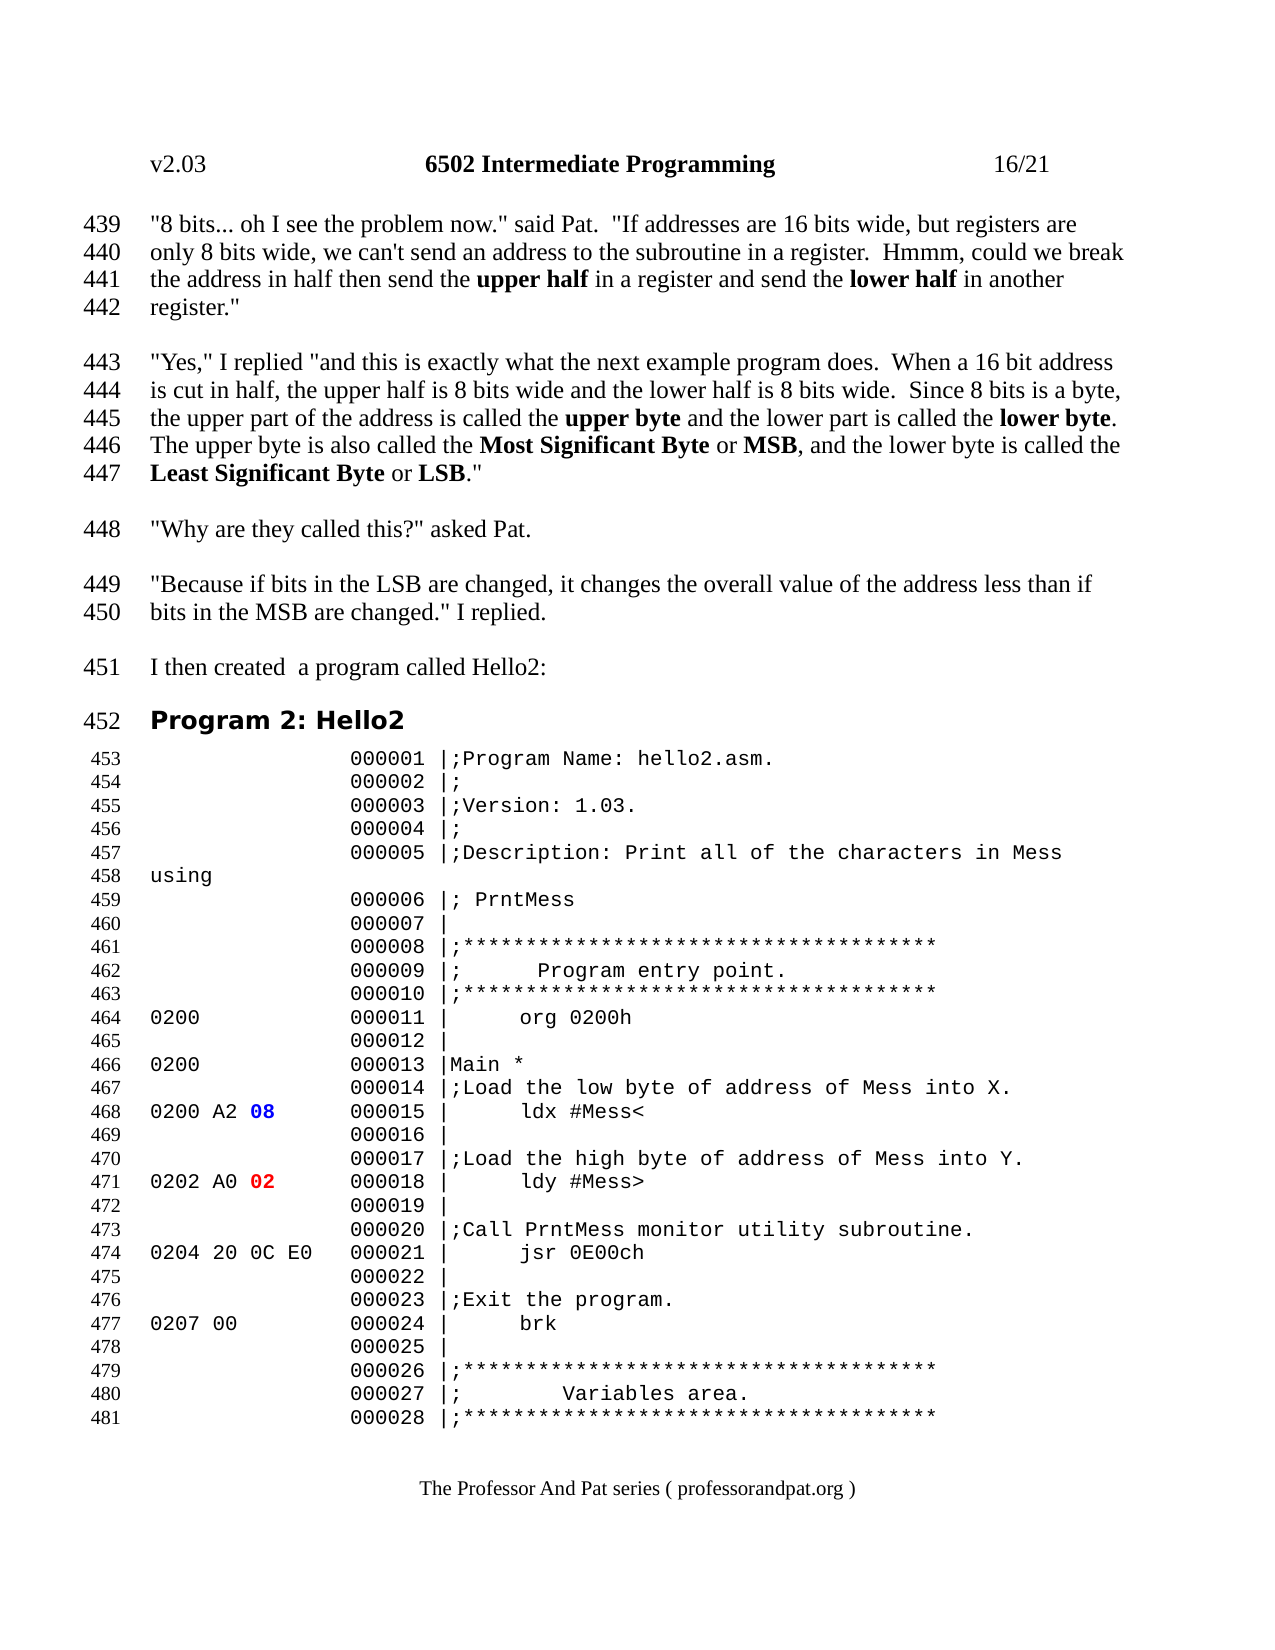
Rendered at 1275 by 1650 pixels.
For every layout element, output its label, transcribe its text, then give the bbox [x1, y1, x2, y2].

text 000002 |; [150, 771, 1125, 795]
text "8 bits... oh I see the problem now." said Pat. "If addresses are 16 bits wide, but registers are only 8 bits wide, we can't send an address to the subroutine in a register. Hmmm, could we break the address in half then send the upper half in a register and send the lower half in another register." [150, 210, 1125, 321]
text "Why are they called this?" asked Pat. [150, 515, 1125, 542]
text 000010 |;************************************** [150, 983, 1125, 1007]
text 000023 |;Exit the program. [150, 1289, 1125, 1313]
subtitle Program 2: Hello2 [150, 706, 1125, 735]
text 000001 |;Program Name: hello2.asm. [150, 748, 1125, 771]
text 000028 |;************************************** [150, 1407, 1125, 1431]
text 000012 | [150, 1030, 1125, 1054]
text "Because if bits in the LSB are changed, it changes the overall value of the address less than if bits in the MSB are changed." I replied. [150, 570, 1125, 626]
text 0200 000013 |Main * [150, 1054, 1125, 1077]
text 000020 |;Call PrntMess monitor utility subroutine. [150, 1219, 1125, 1242]
text 000006 |; PrntMess [150, 889, 1125, 913]
text 000004 |; [150, 818, 1125, 842]
text 0200 A2 08 000015 | ldx #Mess< [150, 1101, 1125, 1124]
text 0200 000011 | org 0200h [150, 1007, 1125, 1030]
text 000009 |; Program entry point. [150, 960, 1125, 983]
text 000008 |;************************************** [150, 936, 1125, 960]
text I then created a program called Hello2: [150, 653, 1125, 681]
text 000005 |;Description: Print all of the characters in Mess using [150, 842, 1125, 889]
text 0204 20 0C E0 000021 | jsr 0E00ch [150, 1242, 1125, 1266]
text 000022 | [150, 1266, 1125, 1289]
text 000014 |;Load the low byte of address of Mess into X. [150, 1077, 1125, 1101]
text 000003 |;Version: 1.03. [150, 795, 1125, 818]
text 000025 | [150, 1336, 1125, 1360]
text "Yes," I replied "and this is exactly what the next example program does. When a 16 bit address is cut in half, the upper half is 8 bits wide and the lower half is 8 bits wide. Since 8 bits is a byte, the upper part of the address is called the upper byte and the lower part is called the lower byte. The upper byte is also called the Most Significant Byte or MSB, and the lower byte is called the Least Significant Byte or LSB." [150, 348, 1125, 487]
text 000026 |;************************************** [150, 1360, 1125, 1383]
text 0202 A0 02 000018 | ldy #Mess> [150, 1172, 1125, 1195]
text 000027 |; Variables area. [150, 1383, 1125, 1407]
text 000019 | [150, 1195, 1125, 1219]
text 0207 00 000024 | brk [150, 1313, 1125, 1336]
text 000016 | [150, 1124, 1125, 1148]
text 000007 | [150, 913, 1125, 936]
text 000017 |;Load the high byte of address of Mess into Y. [150, 1148, 1125, 1172]
